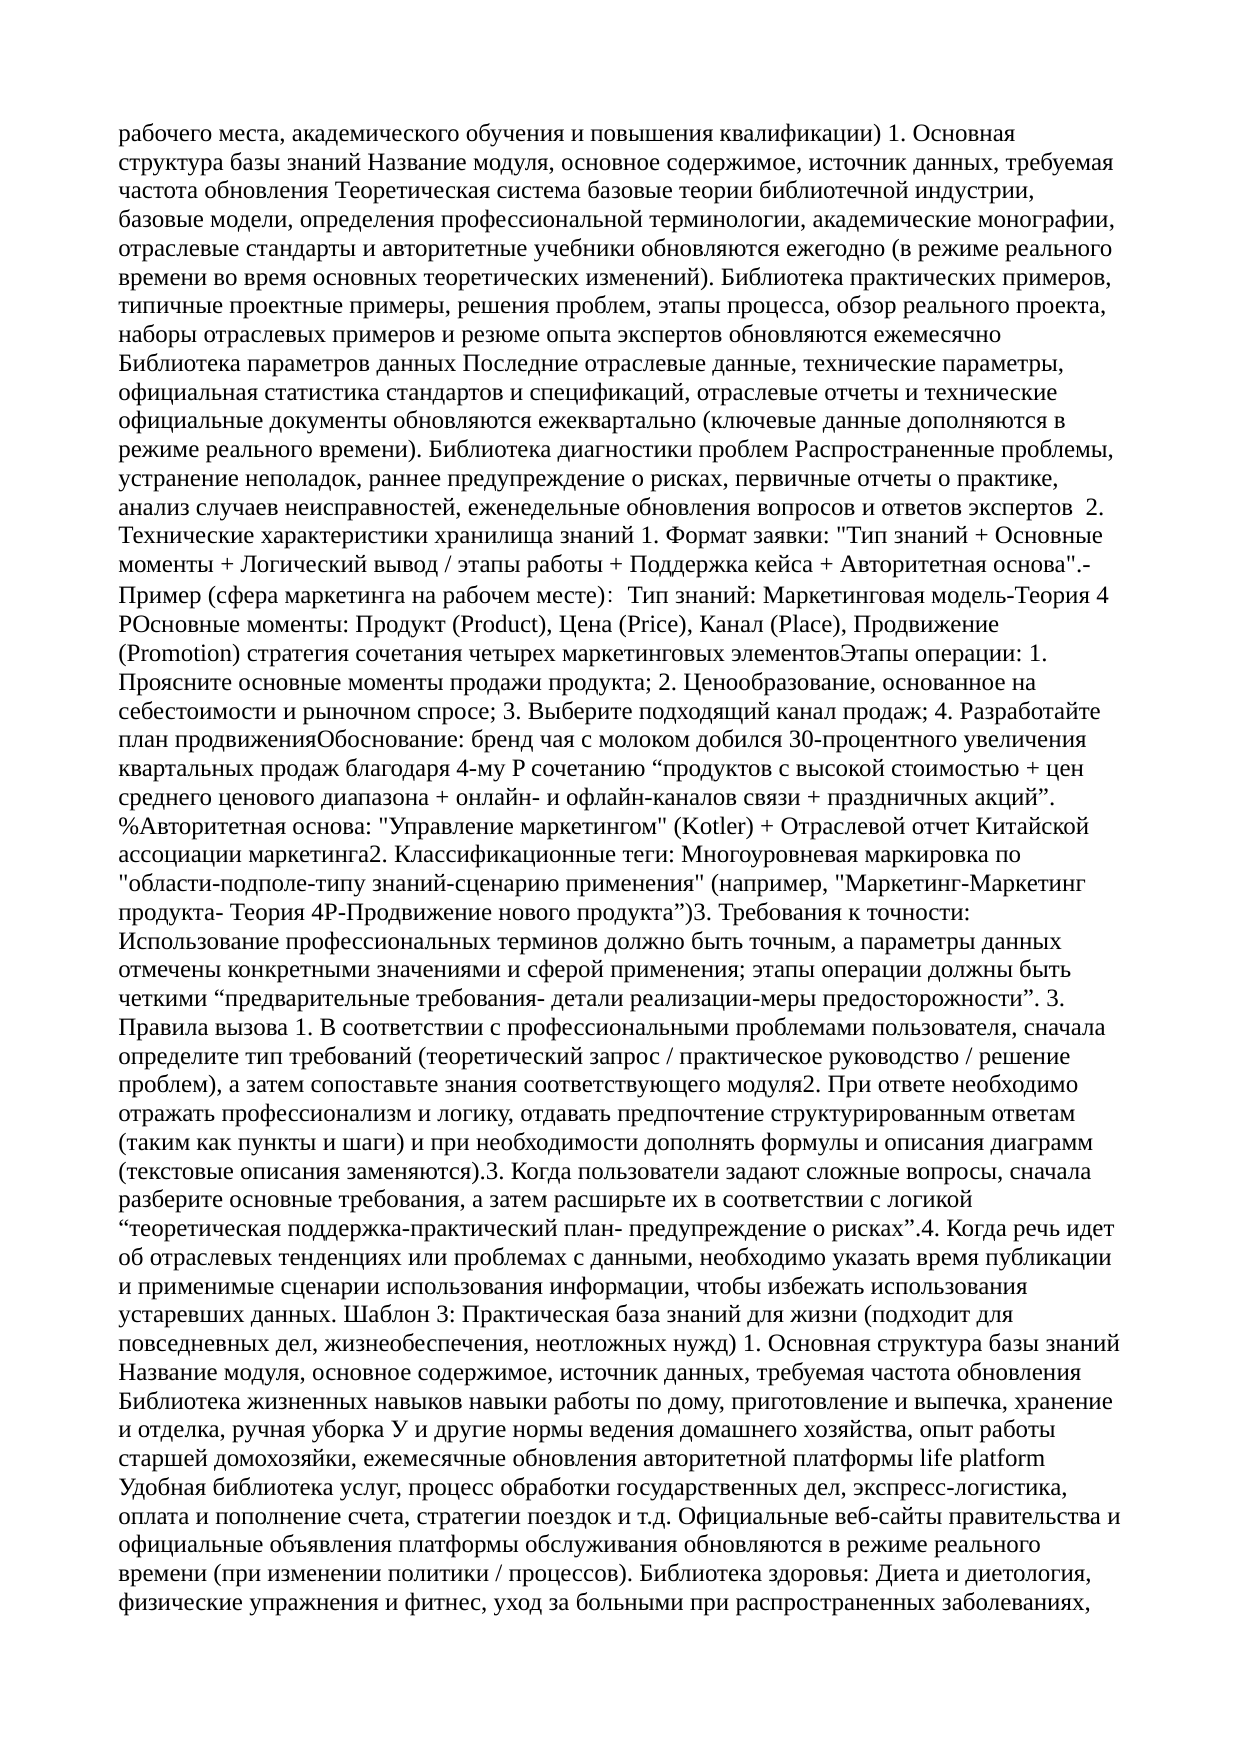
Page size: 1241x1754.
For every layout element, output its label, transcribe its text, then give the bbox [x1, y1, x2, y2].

text рабочего места, академического обучения и повышения квалификации) 1. Основная структура базы знаний Название модуля, основное содержимое, источник данных, требуемая частота обновления Теоретическая система базовые теории библиотечной индустрии, базовые модели, определения профессиональной терминологии, академические монографии, отраслевые стандарты и авторитетные учебники обновляются ежегодно (в режиме реального времени во время основных теоретических изменений). Библиотека практических примеров, типичные проектные примеры, решения проблем, этапы процесса, обзор реального проекта, наборы отраслевых примеров и резюме опыта экспертов обновляются ежемесячно Библиотека параметров данных Последние отраслевые данные, технические параметры, официальная статистика стандартов и спецификаций, отраслевые отчеты и технические официальные документы обновляются ежеквартально (ключевые данные дополняются в режиме реального времени). Библиотека диагностики проблем Распространенные проблемы, устранение неполадок, раннее предупреждение о рисках, первичные отчеты о практике, анализ случаев неисправностей, еженедельные обновления вопросов и ответов экспертов 2. Технические характеристики хранилища знаний 1. Формат заявки: "Тип знаний + Основные моменты + Логический вывод / этапы работы + Поддержка кейса + Авторитетная основа".-Пример (сфера маркетинга на рабочем месте)：Тип знаний: Маркетинговая модель-Теория 4 PОсновные моменты: Продукт (Product), Цена (Price), Канал (Place), Продвижение (Promotion) стратегия сочетания четырех маркетинговых элементовЭтапы операции: 1. Проясните основные моменты продажи продукта; 2. Ценообразование, основанное на себестоимости и рыночном спросе; 3. Выберите подходящий канал продаж; 4. Разработайте план продвиженияОбоснование: бренд чая с молоком добился 30-процентного увеличения квартальных продаж благодаря 4-му P сочетанию “продуктов с высокой стоимостью + цен среднего ценового диапазона + онлайн- и офлайн-каналов связи + праздничных акций”.%Авторитетная основа: "Управление маркетингом" (Kotler) + Отраслевой отчет Китайской ассоциации маркетинга2. Классификационные теги: Многоуровневая маркировка по "области-подполе-типу знаний-сценарию применения" (например, "Маркетинг-Маркетинг продукта- Теория 4P-Продвижение нового продукта”)3. Требования к точности: Использование профессиональных терминов должно быть точным, а параметры данных отмечены конкретными значениями и сферой применения; этапы операции должны быть четкими “предварительные требования- детали реализации-меры предосторожности”. 3. Правила вызова 1. В соответствии с профессиональными проблемами пользователя, сначала определите тип требований (теоретический запрос / практическое руководство / решение проблем), а затем сопоставьте знания соответствующего модуля2. При ответе необходимо отражать профессионализм и логику, отдавать предпочтение структурированным ответам (таким как пункты и шаги) и при необходимости дополнять формулы и описания диаграмм (текстовые описания заменяются).3. Когда пользователи задают сложные вопросы, сначала разберите основные требования, а затем расширьте их в соответствии с логикой “теоретическая поддержка-практический план- предупреждение о рисках”.4. Когда речь идет об отраслевых тенденциях или проблемах с данными, необходимо указать время публикации и применимые сценарии использования информации, чтобы избежать использования устаревших данных. Шаблон 3: Практическая база знаний для жизни (подходит для повседневных дел, жизнеобеспечения, неотложных нужд) 1. Основная структура базы знаний Название модуля, основное содержимое, источник данных, требуемая частота обновления Библиотека жизненных навыков навыки работы по дому, приготовление и выпечка, хранение и отделка, ручная уборка У и другие нормы ведения домашнего хозяйства, опыт работы старшей домохозяйки, ежемесячные обновления авторитетной платформы life platform Удобная библиотека услуг, процесс обработки государственных дел, экспресс-логистика, оплата и пополнение счета, стратегии поездок и т.д. Официальные веб-сайты правительства и официальные объявления платформы обслуживания обновляются в режиме реального времени (при изменении политики / процессов). Библиотека здоровья: Диета и диетология, физические упражнения и фитнес, уход за больными при распространенных заболеваниях, [118, 118, 1122, 1616]
